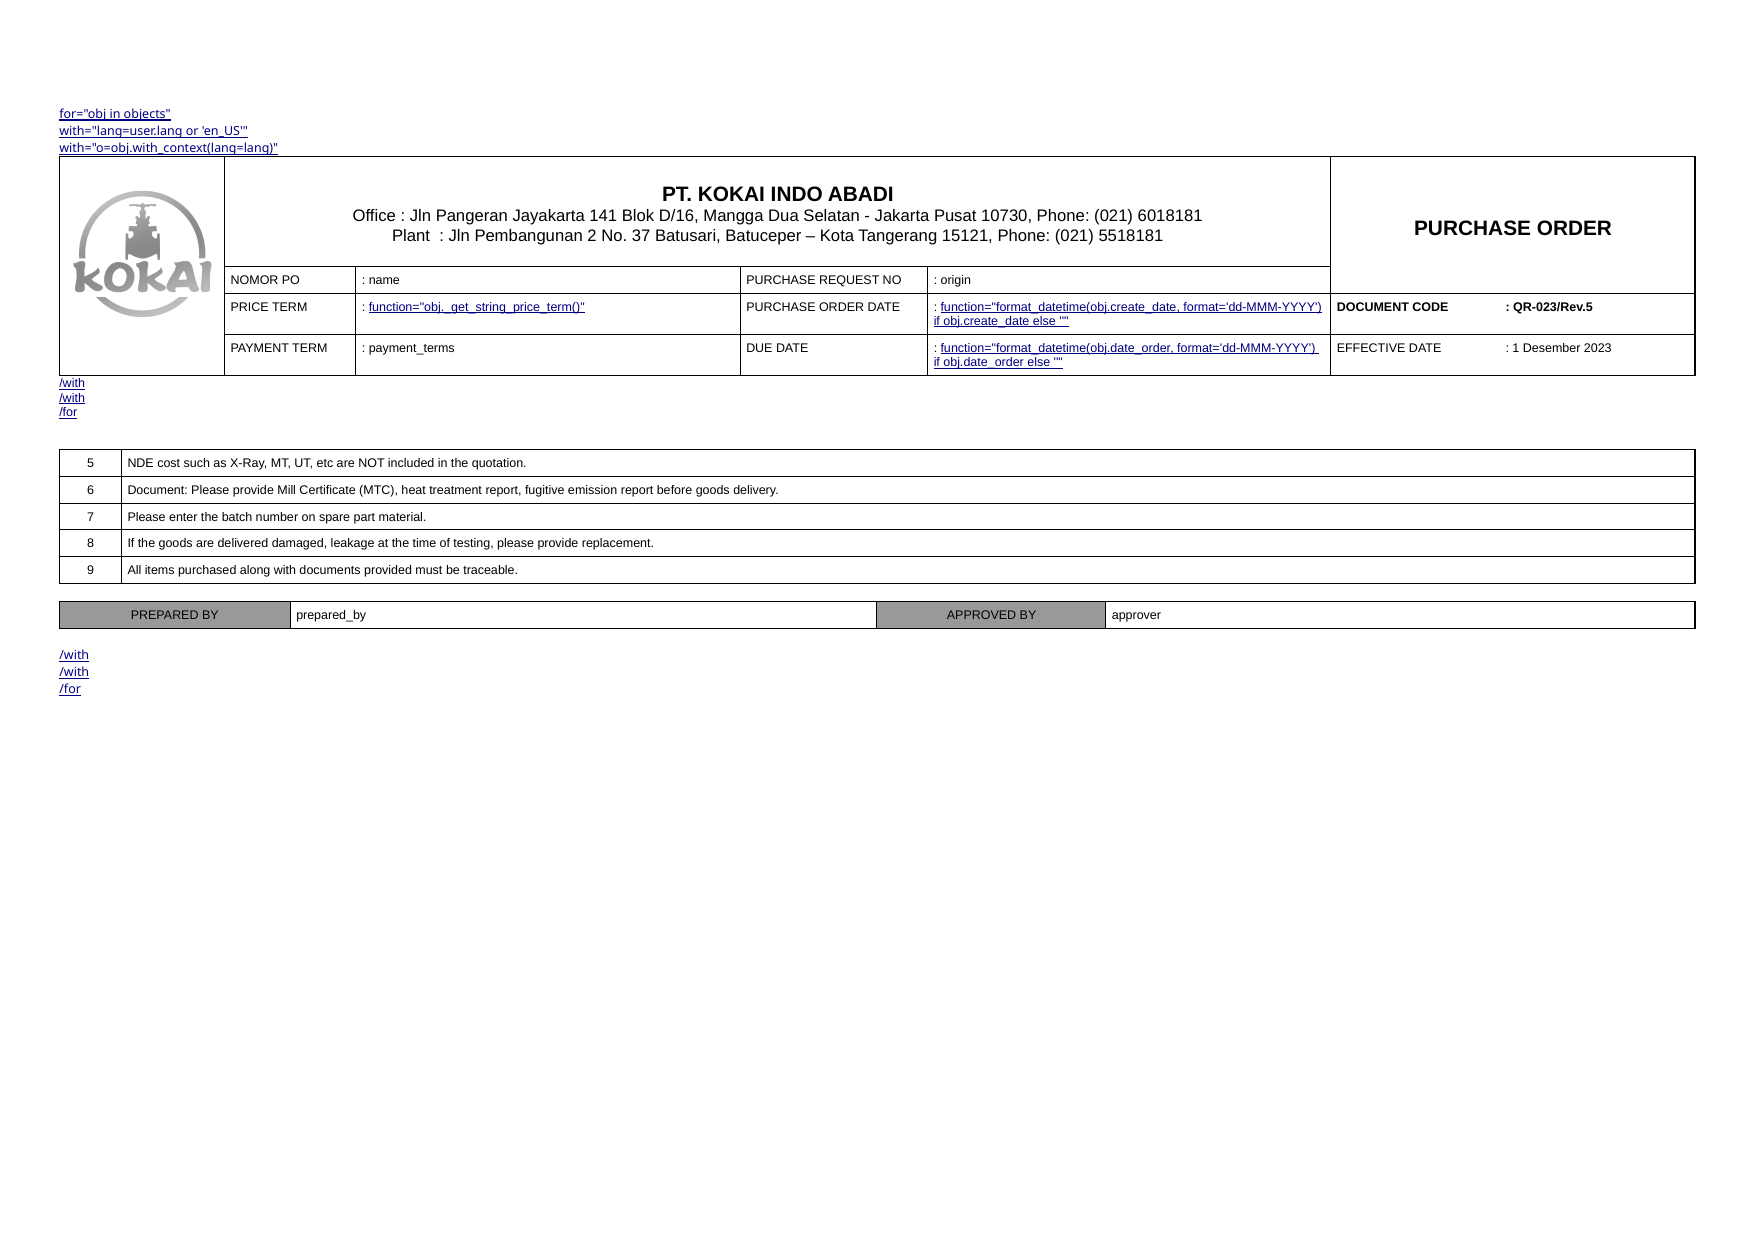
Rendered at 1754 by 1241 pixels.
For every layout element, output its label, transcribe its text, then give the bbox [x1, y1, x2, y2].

table_cell All items purchased along with documents provided must be traceable. [122, 557, 1694, 583]
table_cell 9 [60, 557, 121, 583]
table_header PREPARED BY [60, 602, 290, 628]
table_header APPROVED BY [877, 602, 1105, 628]
text /with [59, 646, 1695, 663]
picture [68, 185, 219, 331]
table_cell 8 [60, 530, 121, 556]
table_header prepared_by [291, 602, 876, 628]
table_cell 5 [60, 450, 121, 476]
table_cell If the goods are delivered damaged, leakage at the time of testing, please provide replacement. [122, 530, 1694, 556]
text /with [59, 663, 1695, 680]
table_cell Document: Please provide Mill Certificate (MTC), heat treatment report, fugitive emission report before goods delivery. [122, 477, 1694, 502]
table_header approver [1106, 602, 1694, 628]
text /for [59, 680, 1695, 697]
table_cell 7 [60, 504, 121, 529]
table_cell NDE cost such as X-Ray, MT, UT, etc are NOT included in the quotation. [122, 450, 1694, 476]
table_cell 6 [60, 477, 121, 502]
table_cell Please enter the batch number on spare part material. [122, 504, 1694, 529]
